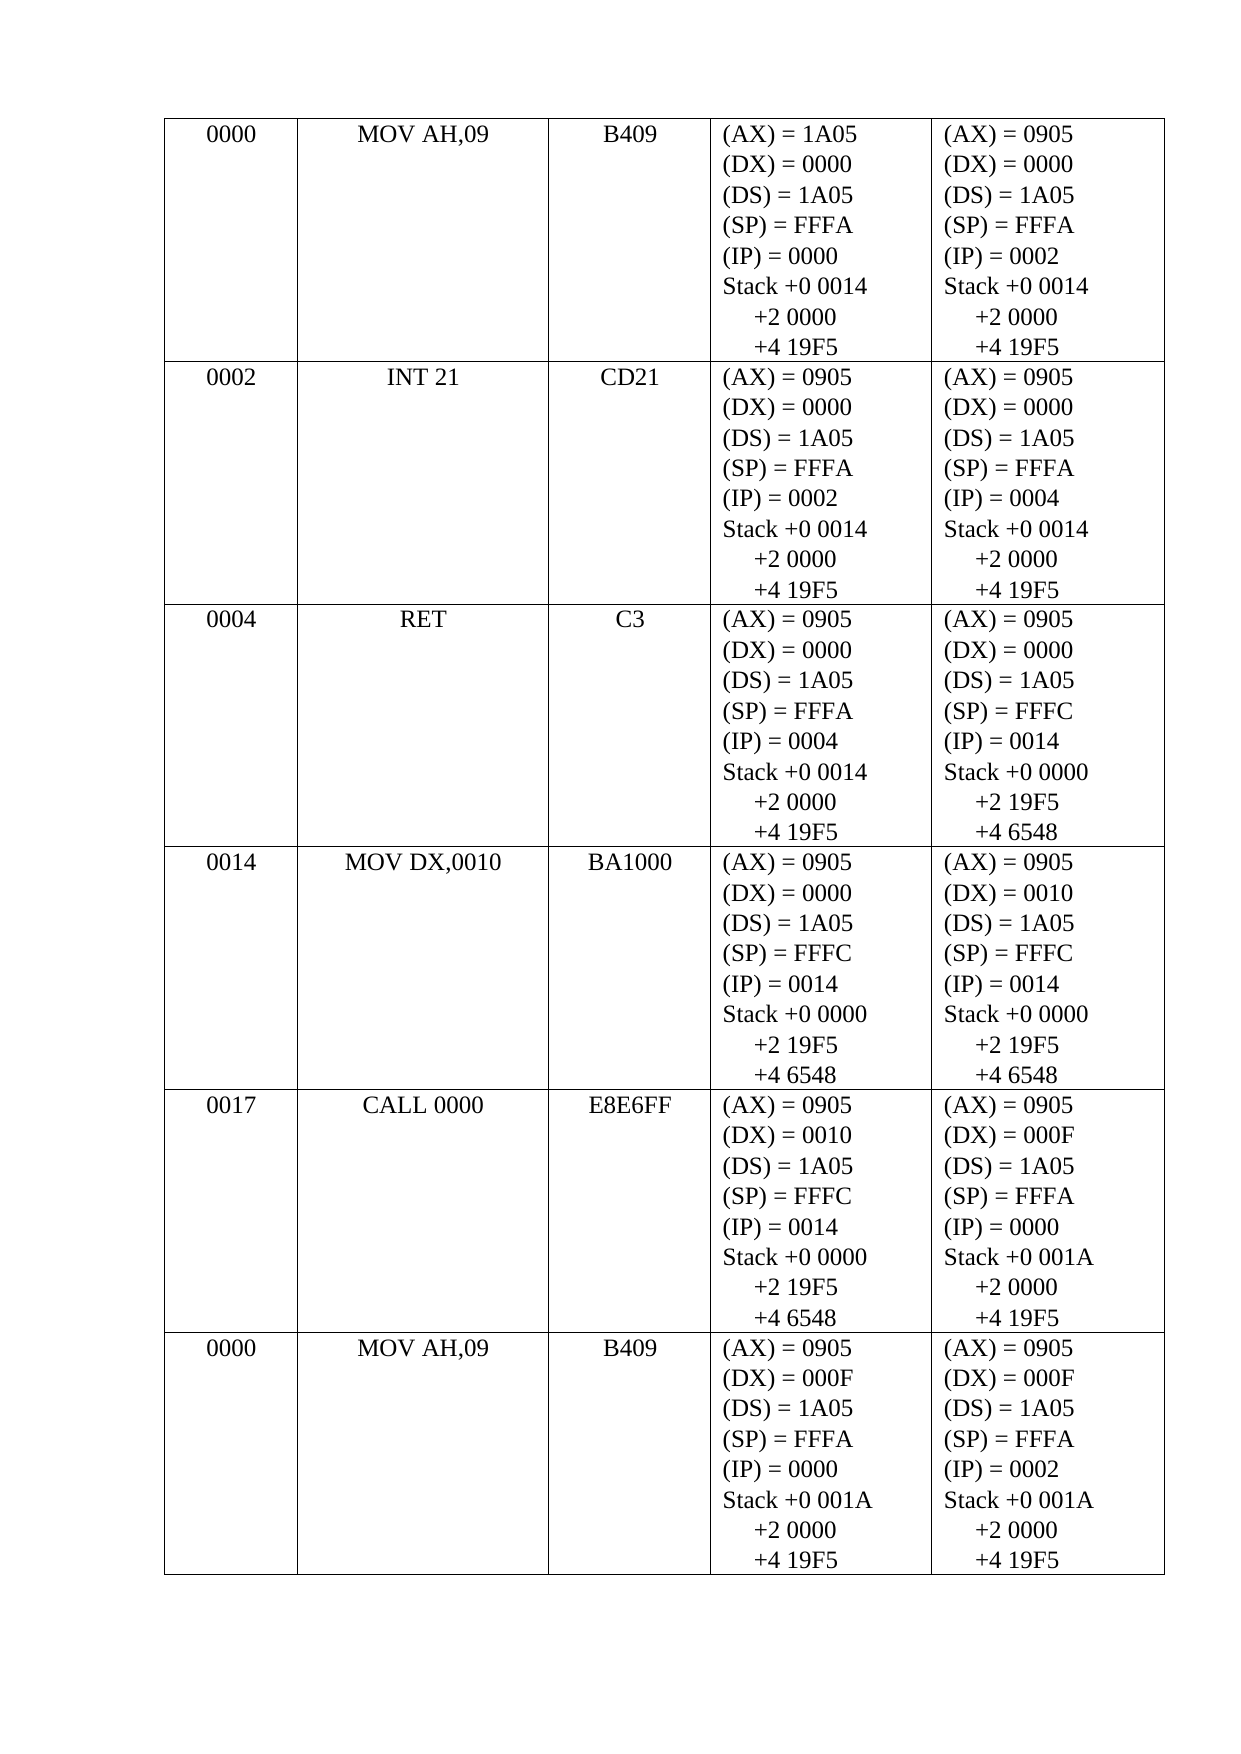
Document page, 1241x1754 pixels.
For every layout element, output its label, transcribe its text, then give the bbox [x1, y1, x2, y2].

table_cell (AX) = 0905 (DX) = 000F (DS) = 1A05 (SP) = FFFA (IP) = 0002 Stack +0 001A +2 0000 +4 19F5 [932, 1333, 1164, 1574]
table_cell (AX) = 0905 (DX) = 000F (DS) = 1A05 (SP) = FFFA (IP) = 0000 Stack +0 001A +2 0000 +4 19F5 [711, 1333, 931, 1574]
table_cell 0014 [165, 847, 297, 1089]
table_cell 0017 [165, 1090, 297, 1332]
table_cell B409 [549, 1333, 710, 1574]
table_cell (AX) = 0905 (DX) = 0000 (DS) = 1A05 (SP) = FFFC (IP) = 0014 Stack +0 0000 +2 19F5 +4 6548 [711, 847, 931, 1089]
table_cell (AX) = 0905 (DX) = 0000 (DS) = 1A05 (SP) = FFFA (IP) = 0004 Stack +0 0014 +2 0000 +4 19F5 [932, 362, 1164, 603]
table_cell (AX) = 0905 (DX) = 000F (DS) = 1A05 (SP) = FFFA (IP) = 0000 Stack +0 001A +2 0000 +4 19F5 [932, 1090, 1164, 1332]
table_cell 0000 [165, 119, 297, 361]
table_cell C3 [549, 605, 710, 846]
table_cell BA1000 [549, 847, 710, 1089]
table_cell MOV DX,0010 [298, 847, 548, 1089]
table_cell (AX) = 0905 (DX) = 0000 (DS) = 1A05 (SP) = FFFC (IP) = 0014 Stack +0 0000 +2 19F5 +4 6548 [932, 605, 1164, 846]
table_cell (AX) = 0905 (DX) = 0000 (DS) = 1A05 (SP) = FFFA (IP) = 0004 Stack +0 0014 +2 0000 +4 19F5 [711, 605, 931, 846]
table_cell B409 [549, 119, 710, 361]
table_cell E8E6FF [549, 1090, 710, 1332]
table_cell CALL 0000 [298, 1090, 548, 1332]
table_cell 0002 [165, 362, 297, 603]
table_cell (AX) = 0905 (DX) = 0010 (DS) = 1A05 (SP) = FFFC (IP) = 0014 Stack +0 0000 +2 19F5 +4 6548 [711, 1090, 931, 1332]
table_cell CD21 [549, 362, 710, 603]
table_cell 0000 [165, 1333, 297, 1574]
table_cell (AX) = 0905 (DX) = 0000 (DS) = 1A05 (SP) = FFFA (IP) = 0002 Stack +0 0014 +2 0000 +4 19F5 [932, 119, 1164, 361]
table_cell MOV AH,09 [298, 119, 548, 361]
table_cell (AX) = 1A05 (DX) = 0000 (DS) = 1A05 (SP) = FFFA (IP) = 0000 Stack +0 0014 +2 0000 +4 19F5 [711, 119, 931, 361]
table_cell MOV AH,09 [298, 1333, 548, 1574]
table_cell RET [298, 605, 548, 846]
table_cell (AX) = 0905 (DX) = 0010 (DS) = 1A05 (SP) = FFFC (IP) = 0014 Stack +0 0000 +2 19F5 +4 6548 [932, 847, 1164, 1089]
table_cell 0004 [165, 605, 297, 846]
table_cell INT 21 [298, 362, 548, 603]
table_cell (AX) = 0905 (DX) = 0000 (DS) = 1A05 (SP) = FFFA (IP) = 0002 Stack +0 0014 +2 0000 +4 19F5 [711, 362, 931, 603]
